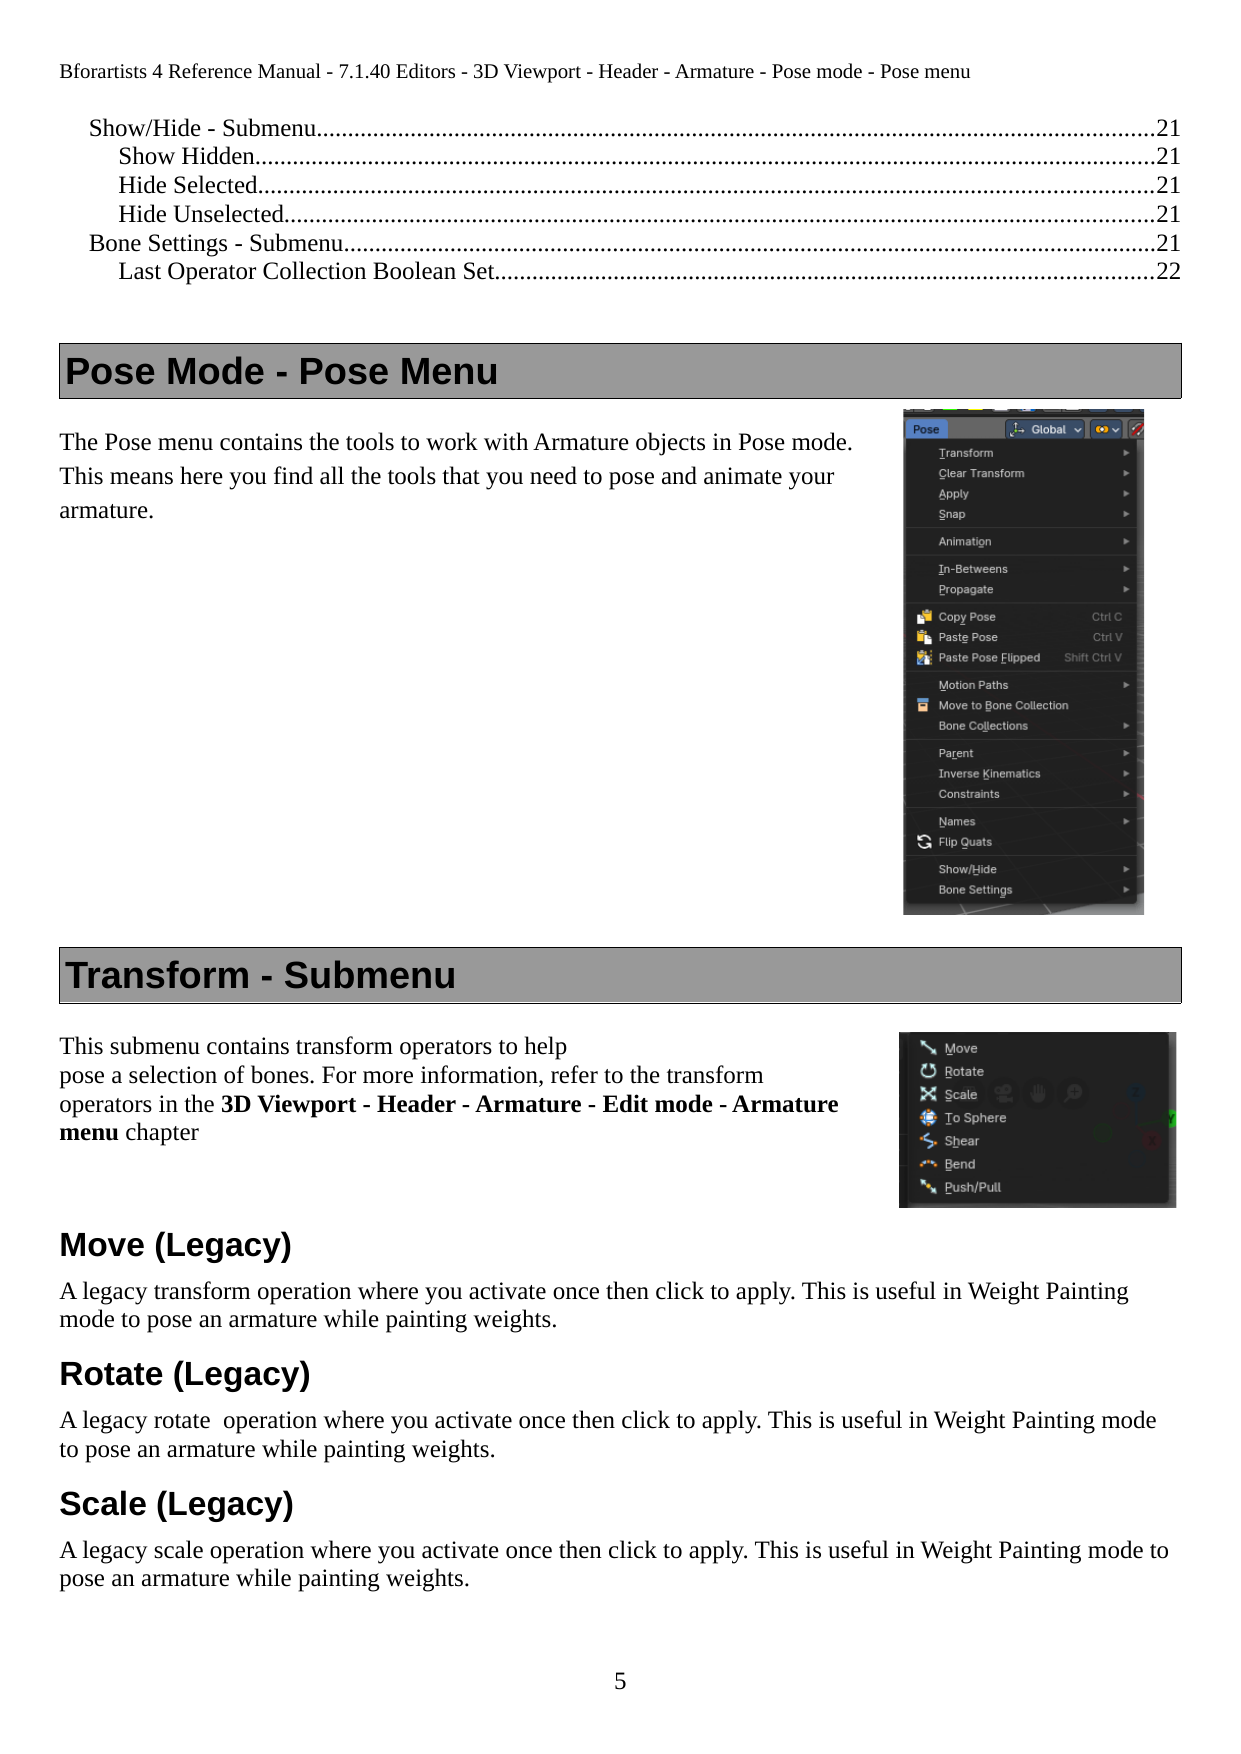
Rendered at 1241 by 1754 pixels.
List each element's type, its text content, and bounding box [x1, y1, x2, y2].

table_header Pose Mode - Pose Menu [60, 344, 1181, 398]
picture [899, 1032, 1177, 1208]
subtitle Rotate (Legacy) [59, 1354, 1181, 1393]
subtitle Move (Legacy) [59, 1224, 1181, 1263]
text Hide Selected 21 [118, 170, 1181, 199]
text A legacy rotate operation where you activate once then click to apply. This is useful in Weight Painting mode to pose an armature while painting weights. [59, 1405, 1181, 1463]
text Bone Settings - Submenu 21 [88, 228, 1181, 256]
text A legacy scale operation where you activate once then click to apply. This is useful in Weight Painting mode to pose an armature while painting weights. [59, 1535, 1181, 1592]
table_header Transform - Submenu [60, 948, 1181, 1002]
picture [903, 409, 1145, 915]
text A legacy transform operation where you activate once then click to apply. This is useful in Weight Painting mode to pose an armature while painting weights. [59, 1276, 1181, 1333]
text [1145, 427, 1181, 524]
text The Pose menu contains the tools to work with Armature objects in Pose mode. This means here you find all the tools that you need to pose and animate your armature. [59, 427, 903, 524]
text Show Hidden 21 [118, 141, 1181, 170]
text Show/Hide - Submenu 21 [88, 113, 1181, 141]
subtitle Scale (Legacy) [59, 1483, 1181, 1522]
text Hide Unselected 21 [118, 199, 1181, 228]
text pose a selection of bones. For more information, refer to the transform operators in the 3D Viewport - Header - Armature - Edit mode - Armature menu chapter [59, 1060, 899, 1146]
text This submenu contains transform operators to help [59, 1031, 1181, 1060]
text Last Operator Collection Boolean Set 22 [118, 256, 1181, 285]
